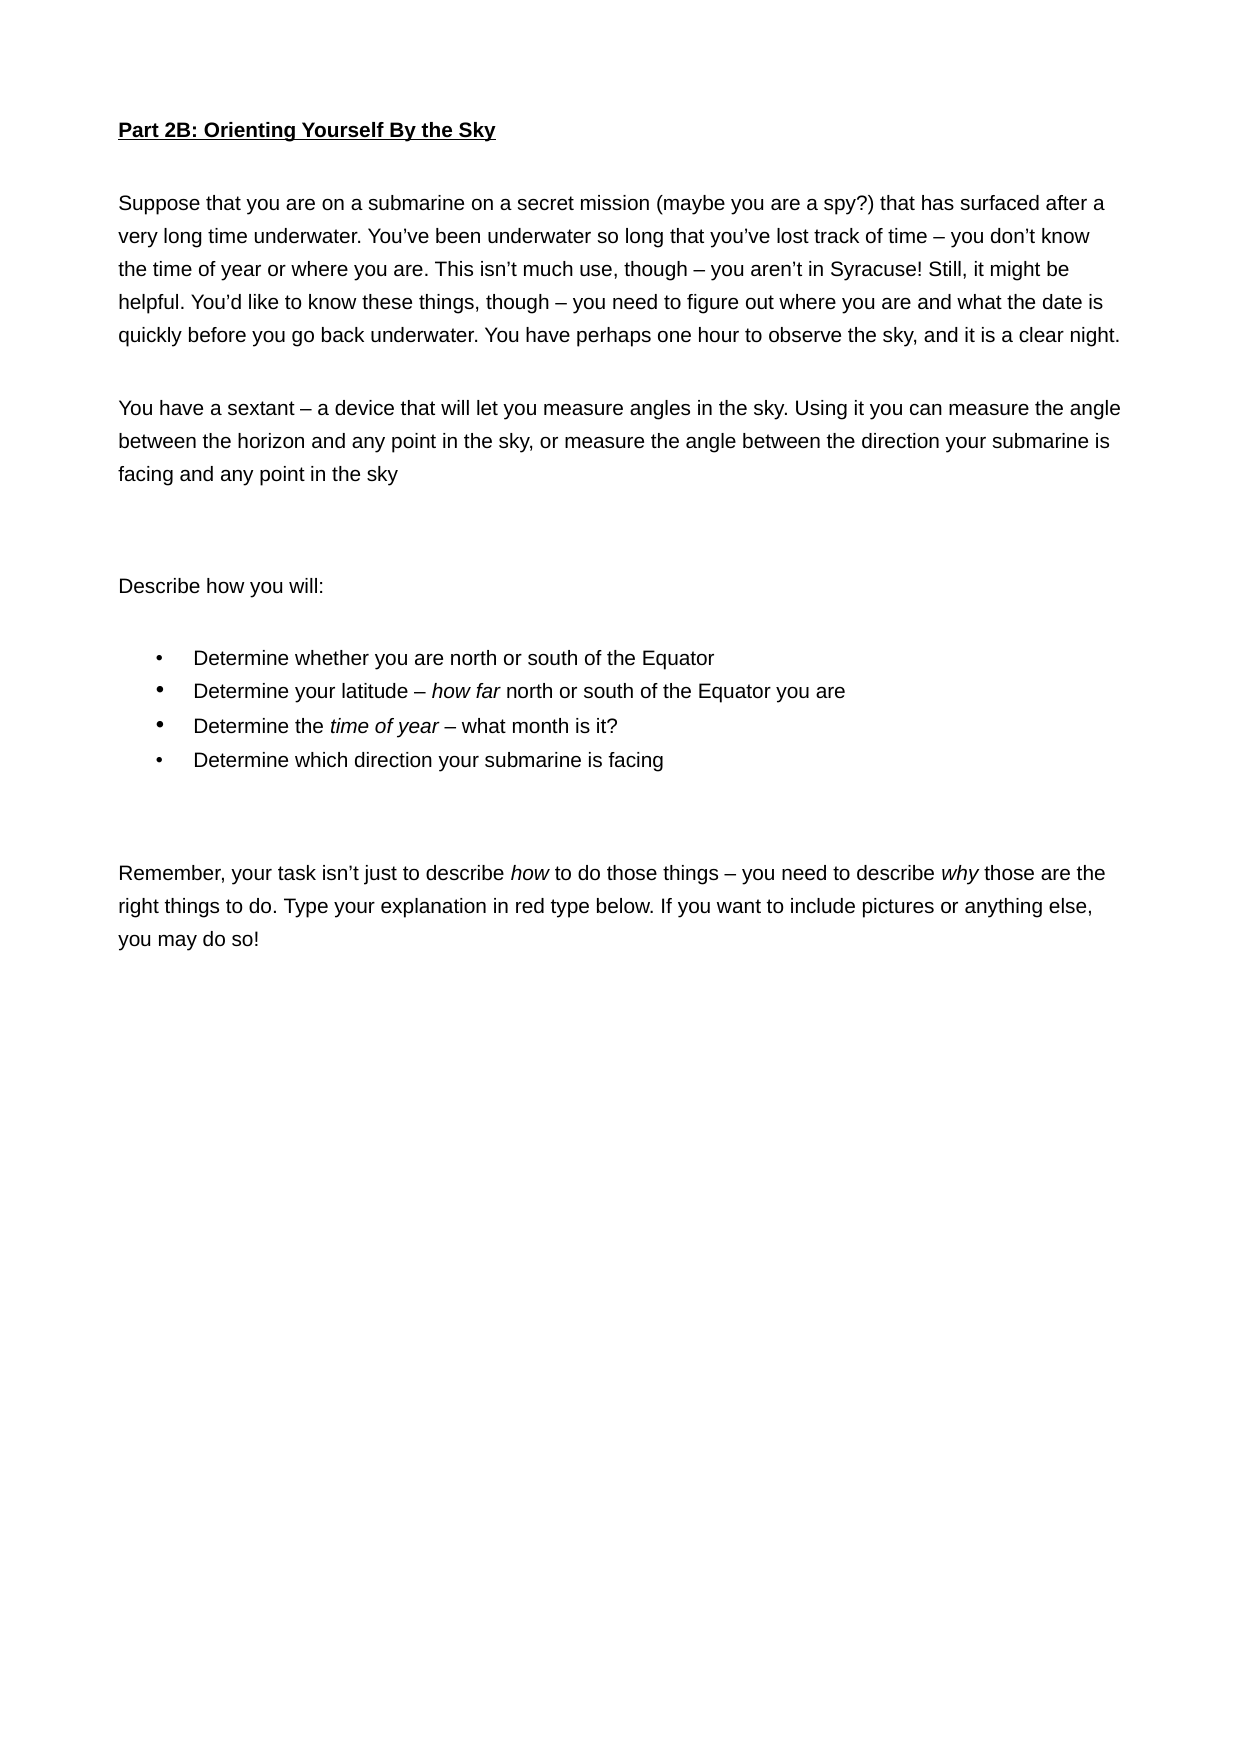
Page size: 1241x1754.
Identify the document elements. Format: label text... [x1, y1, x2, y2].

list Determine your latitude – how far north or south of the Equator you are [156, 679, 1122, 704]
text Describe how you will: [118, 574, 1122, 598]
text Remember, your task isn’t just to describe how to do those things – you need to describe why those are the right things to do. Type your explanation in red type below. If you want to include pictures or anything else, you may do so! [118, 861, 1122, 951]
text You have a sextant – a device that will let you measure angles in the sky. Using it you can measure the angle between the horizon and any point in the sky, or measure the angle between the direction your submarine is facing and any point in the sky [118, 395, 1122, 485]
list Determine whether you are north or south of the Equator [156, 646, 1122, 670]
list Determine which direction your submarine is facing [156, 748, 1122, 772]
list Determine the time of year – what month is it? [156, 714, 1122, 739]
text Part 2B: Orienting Yourself By the Sky [118, 118, 1122, 142]
text Suppose that you are on a submarine on a secret mission (maybe you are a spy?) that has surfaced after a very long time underwater. You’ve been underwater so long that you’ve lost track of time – you don’t know the time of year or where you are. This isn’t much use, though – you aren’t in Syracuse! Still, it might be helpful. You’d like to know these things, though – you need to figure out where you are and what the date is quickly before you go back underwater. You have perhaps one hour to observe the sky, and it is a clear night. [118, 191, 1122, 347]
